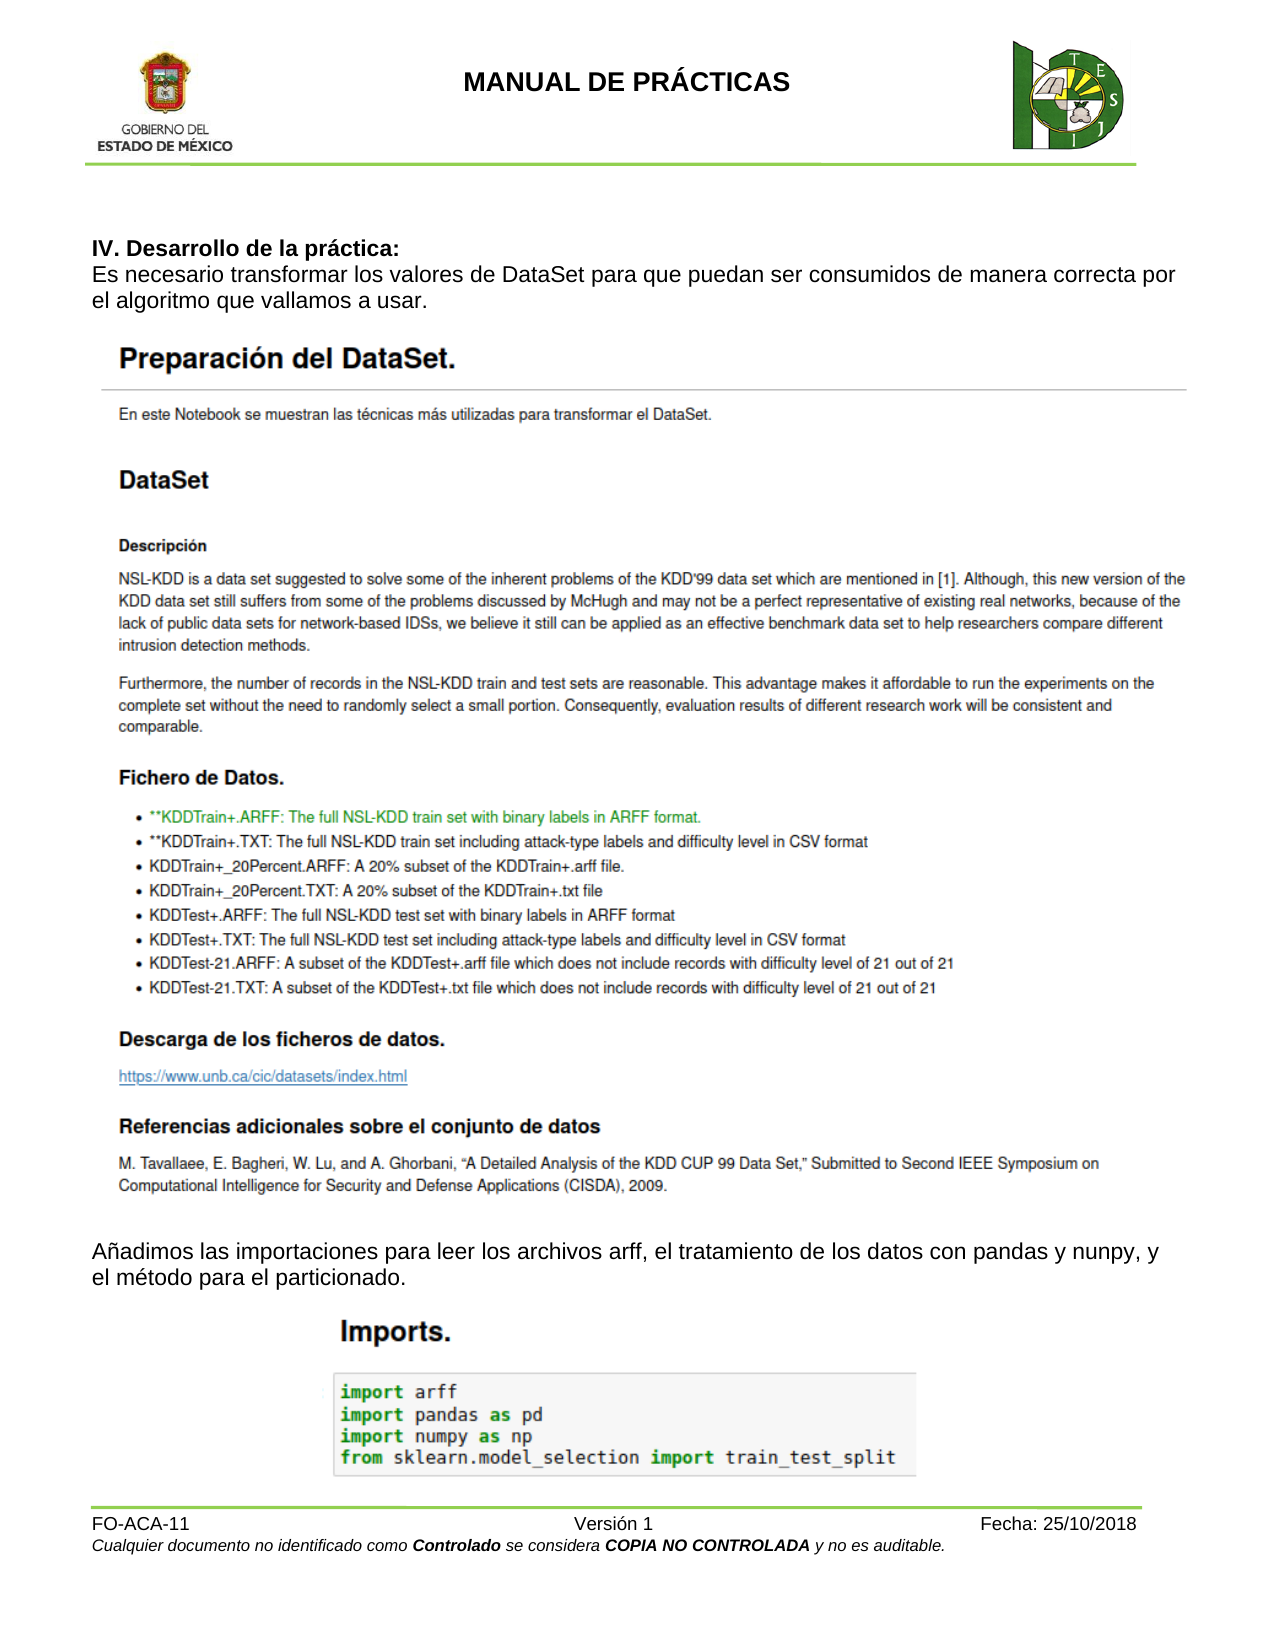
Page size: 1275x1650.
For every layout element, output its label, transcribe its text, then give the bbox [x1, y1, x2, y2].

picture [89, 41, 235, 160]
text IV. Desarrollo de la práctica: [92, 235, 1177, 261]
text Es necesario transformar los valores de DataSet para que puedan ser consumidos de manera correcta por el algoritmo que vallamos a usar. [92, 261, 1177, 1238]
picture [101, 323, 1187, 1212]
picture [322, 1303, 917, 1481]
picture [1012, 40, 1130, 156]
text Añadimos las importaciones para leer los archivos arff, el tratamiento de los datos con pandas y nunpy, y el método para el particionado. [92, 1238, 1177, 1507]
